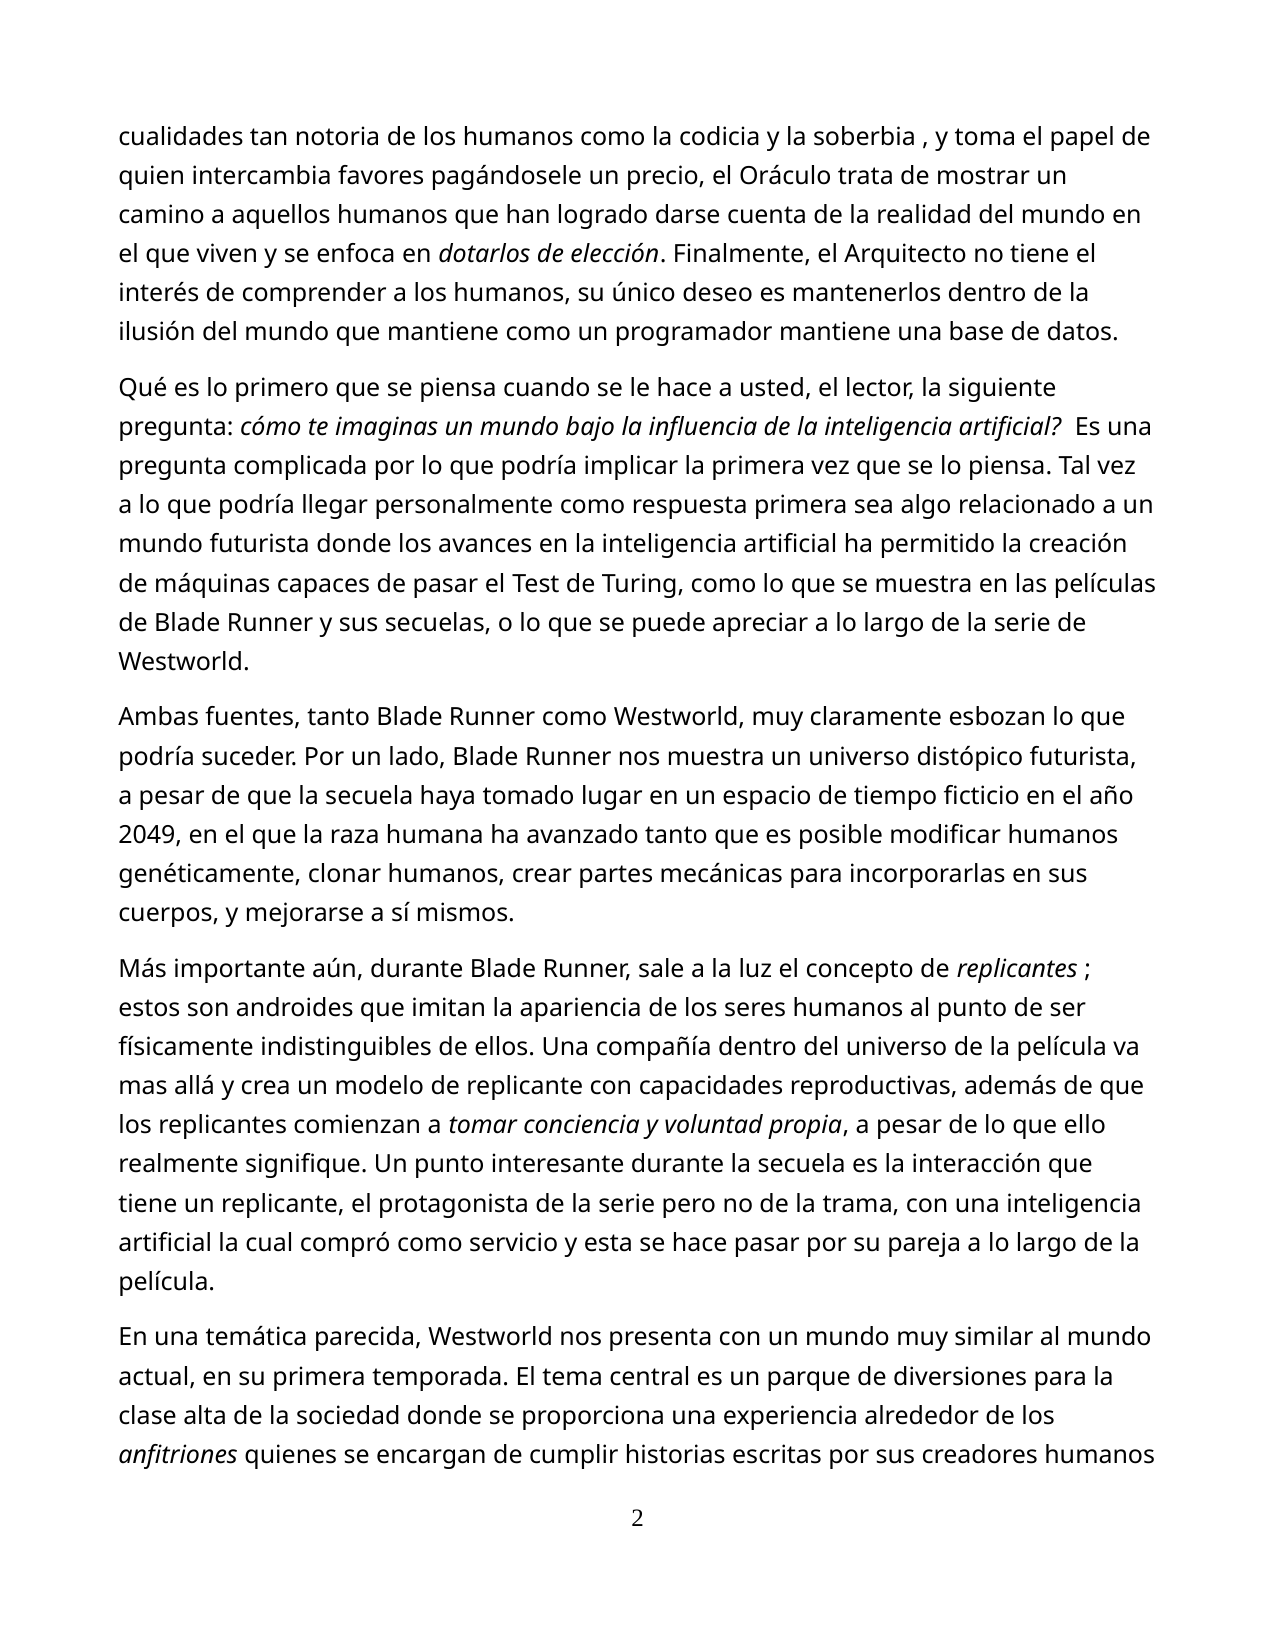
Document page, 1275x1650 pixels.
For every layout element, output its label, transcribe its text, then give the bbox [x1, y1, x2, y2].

text Ambas fuentes, tanto Blade Runner como Westworld, muy claramente esbozan lo que podría suceder. Por un lado, Blade Runner nos muestra un universo distópico futurista, a pesar de que la secuela haya tomado lugar en un espacio de tiempo ficticio en el año 2049, en el que la raza humana ha avanzado tanto que es posible modificar humanos genéticamente, clonar humanos, crear partes mecánicas para incorporarlas en sus cuerpos, y mejorarse a sí mismos. [118, 699, 1157, 929]
text En una temática parecida, Westworld nos presenta con un mundo muy similar al mundo actual, en su primera temporada. El tema central es un parque de diversiones para la clase alta de la sociedad donde se proporciona una experiencia alrededor de los anfitriones quienes se encargan de cumplir historias escritas por sus creadores humanos [118, 1319, 1157, 1471]
text Más importante aún, durante Blade Runner, sale a la luz el concepto de replicantes ; estos son androides que imitan la apariencia de los seres humanos al punto de ser físicamente indistinguibles de ellos. Una compañía dentro del universo de la película va mas allá y crea un modelo de replicante con capacidades reproductivas, además de que los replicantes comienzan a tomar conciencia y voluntad propia, a pesar de lo que ello realmente signifique. Un punto interesante durante la secuela es la interacción que tiene un replicante, el protagonista de la serie pero no de la trama, con una inteligencia artificial la cual compró como servicio y esta se hace pasar por su pareja a lo largo de la película. [118, 950, 1157, 1298]
text Qué es lo primero que se piensa cuando se le hace a usted, el lector, la siguiente pregunta: cómo te imaginas un mundo bajo la influencia de la inteligencia artificial? Es una pregunta complicada por lo que podría implicar la primera vez que se lo piensa. Tal vez a lo que podría llegar personalmente como respuesta primera sea algo relacionado a un mundo futurista donde los avances en la inteligencia artificial ha permitido la creación de máquinas capaces de pasar el Test de Turing, como lo que se muestra en las películas de Blade Runner y sus secuelas, o lo que se puede apreciar a lo largo de la serie de Westworld. [118, 369, 1157, 678]
text cualidades tan notoria de los humanos como la codicia y la soberbia , y toma el papel de quien intercambia favores pagándosele un precio, el Oráculo trata de mostrar un camino a aquellos humanos que han logrado darse cuenta de la realidad del mundo en el que viven y se enfoca en dotarlos de elección. Finalmente, el Arquitecto no tiene el interés de comprender a los humanos, su único deseo es mantenerlos dentro de la ilusión del mundo que mantiene como un programador mantiene una base de datos. [118, 118, 1157, 348]
